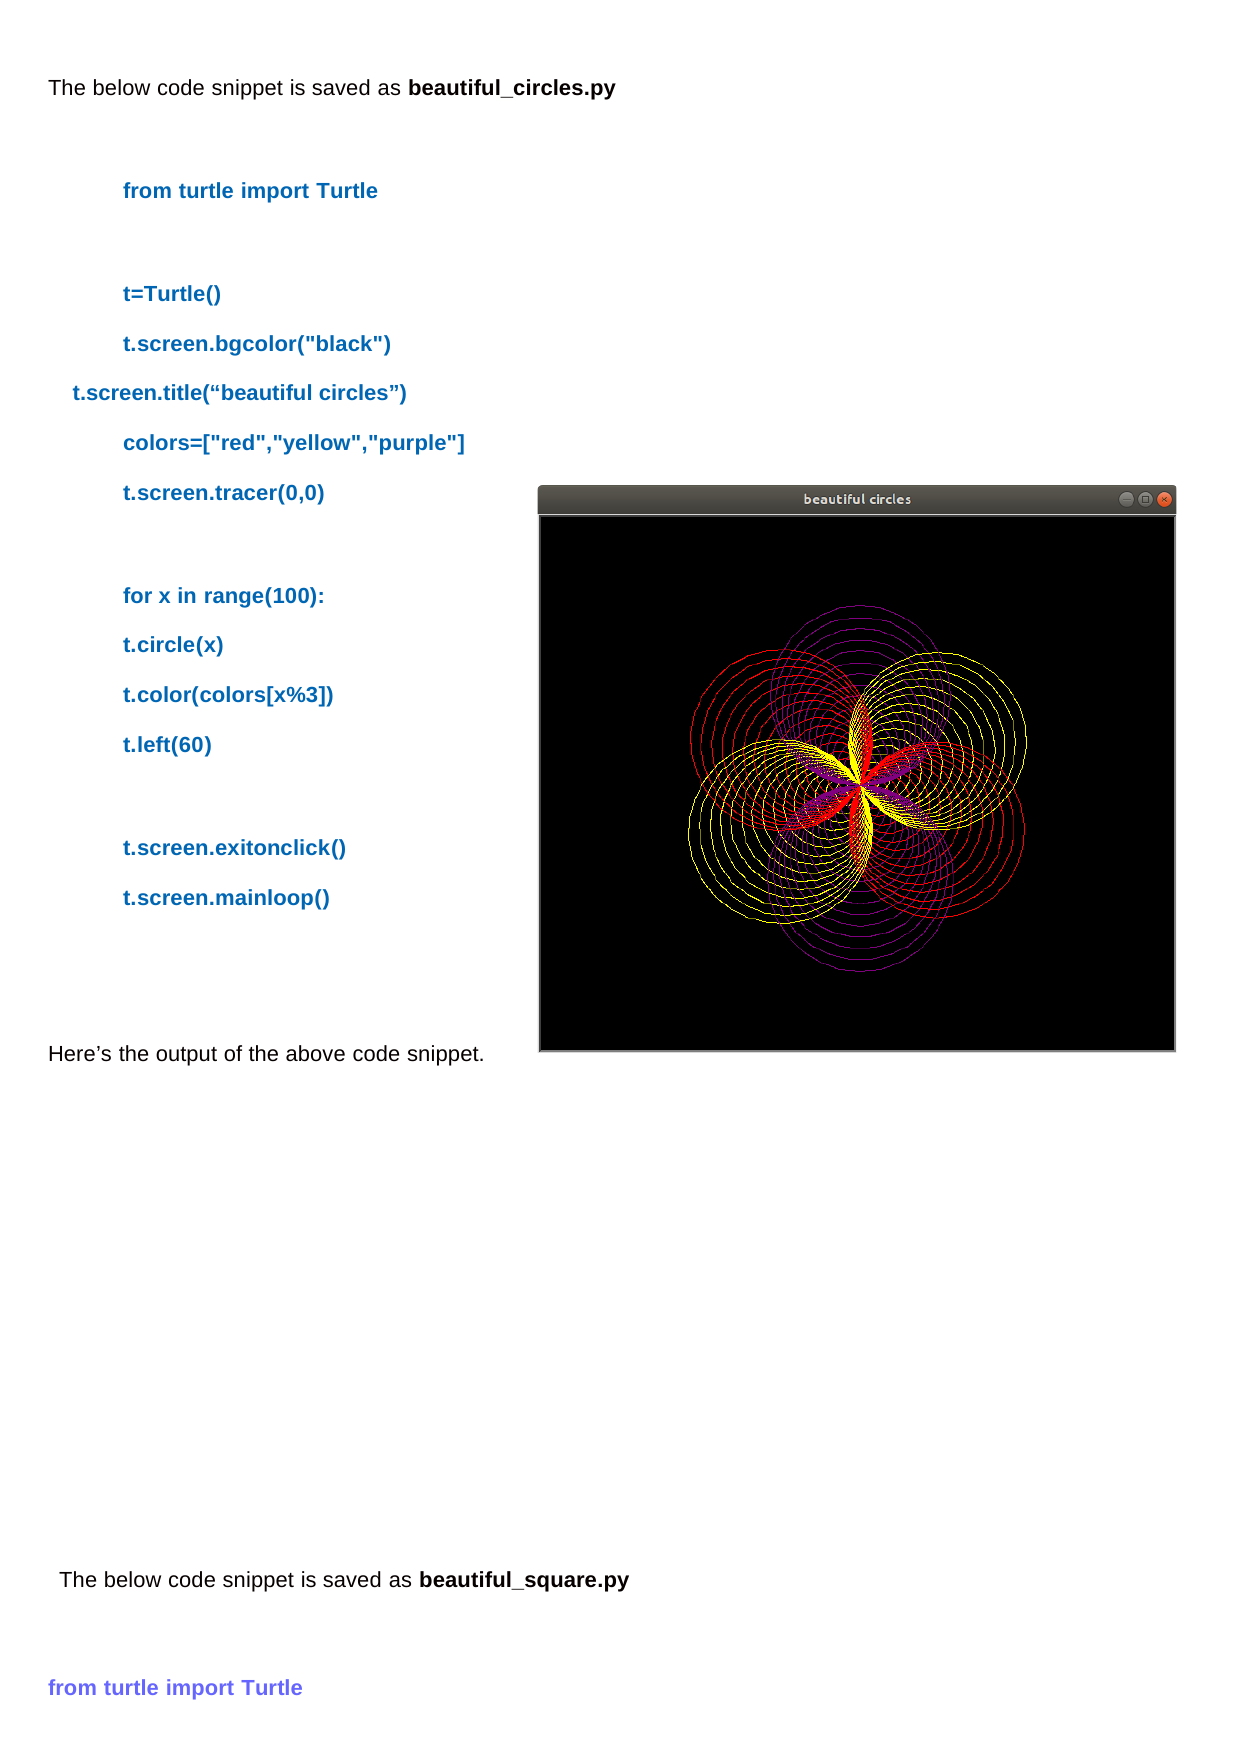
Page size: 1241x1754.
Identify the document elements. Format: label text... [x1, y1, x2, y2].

text from turtle import Turtle [48, 178, 1192, 203]
text from turtle import Turtle [48, 1675, 1192, 1700]
picture [537, 485, 1177, 1053]
text colors=["red","yellow","purple"] [48, 430, 1192, 455]
text t.color(colors[x%3]) [48, 682, 537, 707]
text t.left(60) [48, 732, 537, 757]
text t.screen.tracer(0,0) [48, 480, 1192, 505]
text t.screen.bgcolor("black") [48, 330, 1192, 356]
text The below code snippet is saved as beautiful_square.py [59, 1567, 1194, 1593]
text t.screen.exitonclick() [48, 835, 537, 860]
text for x in range(100): [48, 583, 537, 608]
text The below code snippet is saved as beautiful_circles.py [48, 75, 1192, 100]
text t.circle(x) [48, 632, 537, 658]
text [1177, 884, 1192, 910]
text [1177, 632, 1192, 658]
text t.screen.title(“beautiful circles”) [48, 380, 1192, 405]
text t.screen.mainloop() [48, 884, 537, 910]
text Here’s the output of the above code snippet. [48, 1040, 1192, 1066]
text t=Turtle() [48, 281, 1192, 306]
text [1177, 732, 1192, 757]
